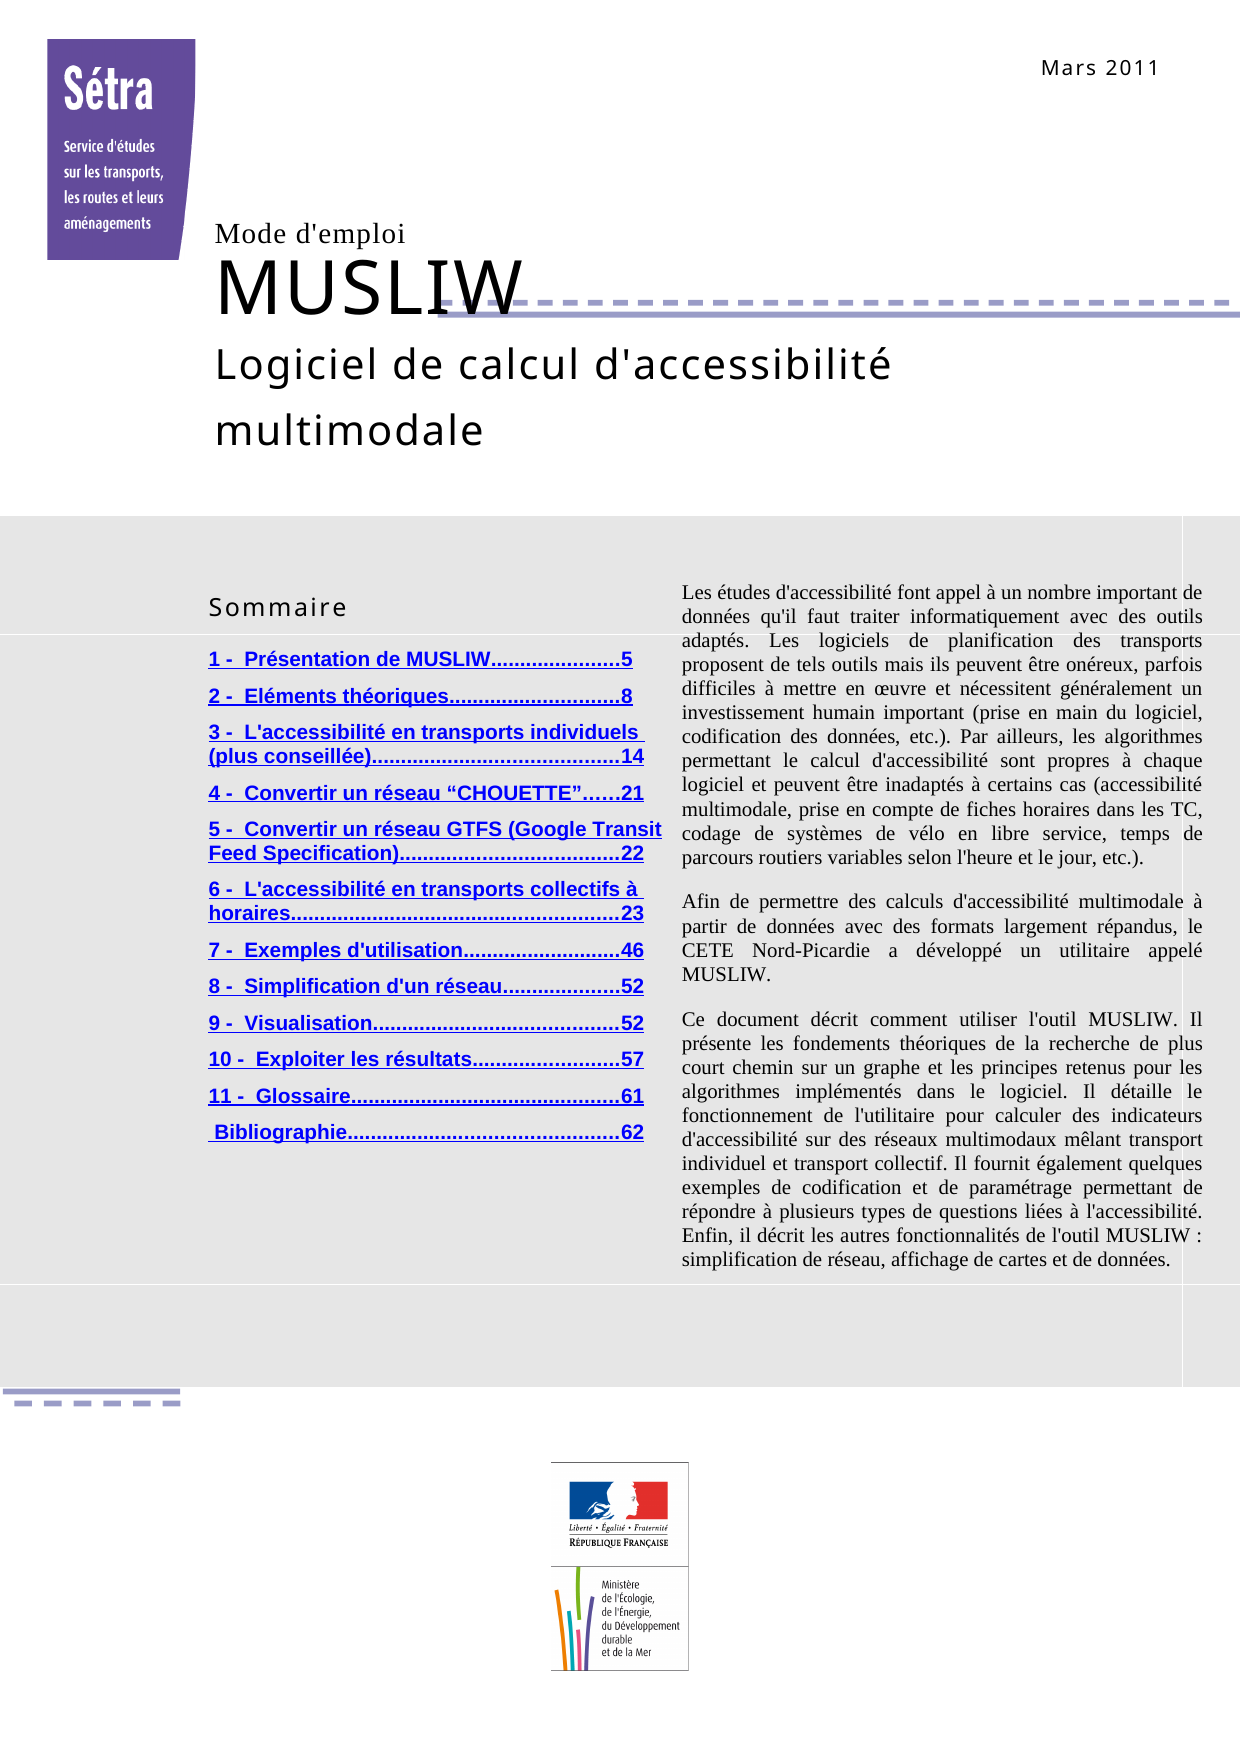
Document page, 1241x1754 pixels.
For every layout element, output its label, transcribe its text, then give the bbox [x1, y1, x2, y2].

table_cell [1183, 1285, 1240, 1387]
table_cell 1 - Présentation de MUSLIW 5 2 - Eléments théoriques 8 3 - L'accessibilité en transports individuels (plus conseillée) 14 4 - Convertir un réseau “CHOUETTE” 21 5 - Convertir un réseau GTFS (Google Transit Feed Specification) 22 6 - L'accessibilité en transports collectifs à horaires 23 7 - Exemples d'utilisation 46 8 - Simplification d'un réseau 52 9 - Visualisation 52 10 - Exploiter les résultats 57 11 - Glossaire 61 Bibliographie 62 [208, 635, 666, 1284]
table_header [0, 516, 208, 634]
table_cell [1183, 635, 1240, 1284]
table_cell [208, 1285, 666, 1387]
table_header [1183, 516, 1240, 634]
table_cell Mode d'emploi MUSLIW Logiciel de calcul d'accessibilité multimodale [214, 216, 1159, 488]
table_cell [0, 635, 208, 1284]
picture [47, 39, 196, 260]
table_cell [0, 1285, 208, 1387]
table_header [208, 516, 666, 634]
table_cell [0, 216, 214, 488]
table_header Mars 2011 [214, 54, 1159, 216]
table_header [196, 54, 214, 216]
table_cell [666, 1285, 1182, 1387]
table_cell [666, 635, 1182, 1284]
picture [551, 1462, 689, 1671]
table_header [0, 54, 47, 216]
table_header [666, 516, 1182, 634]
